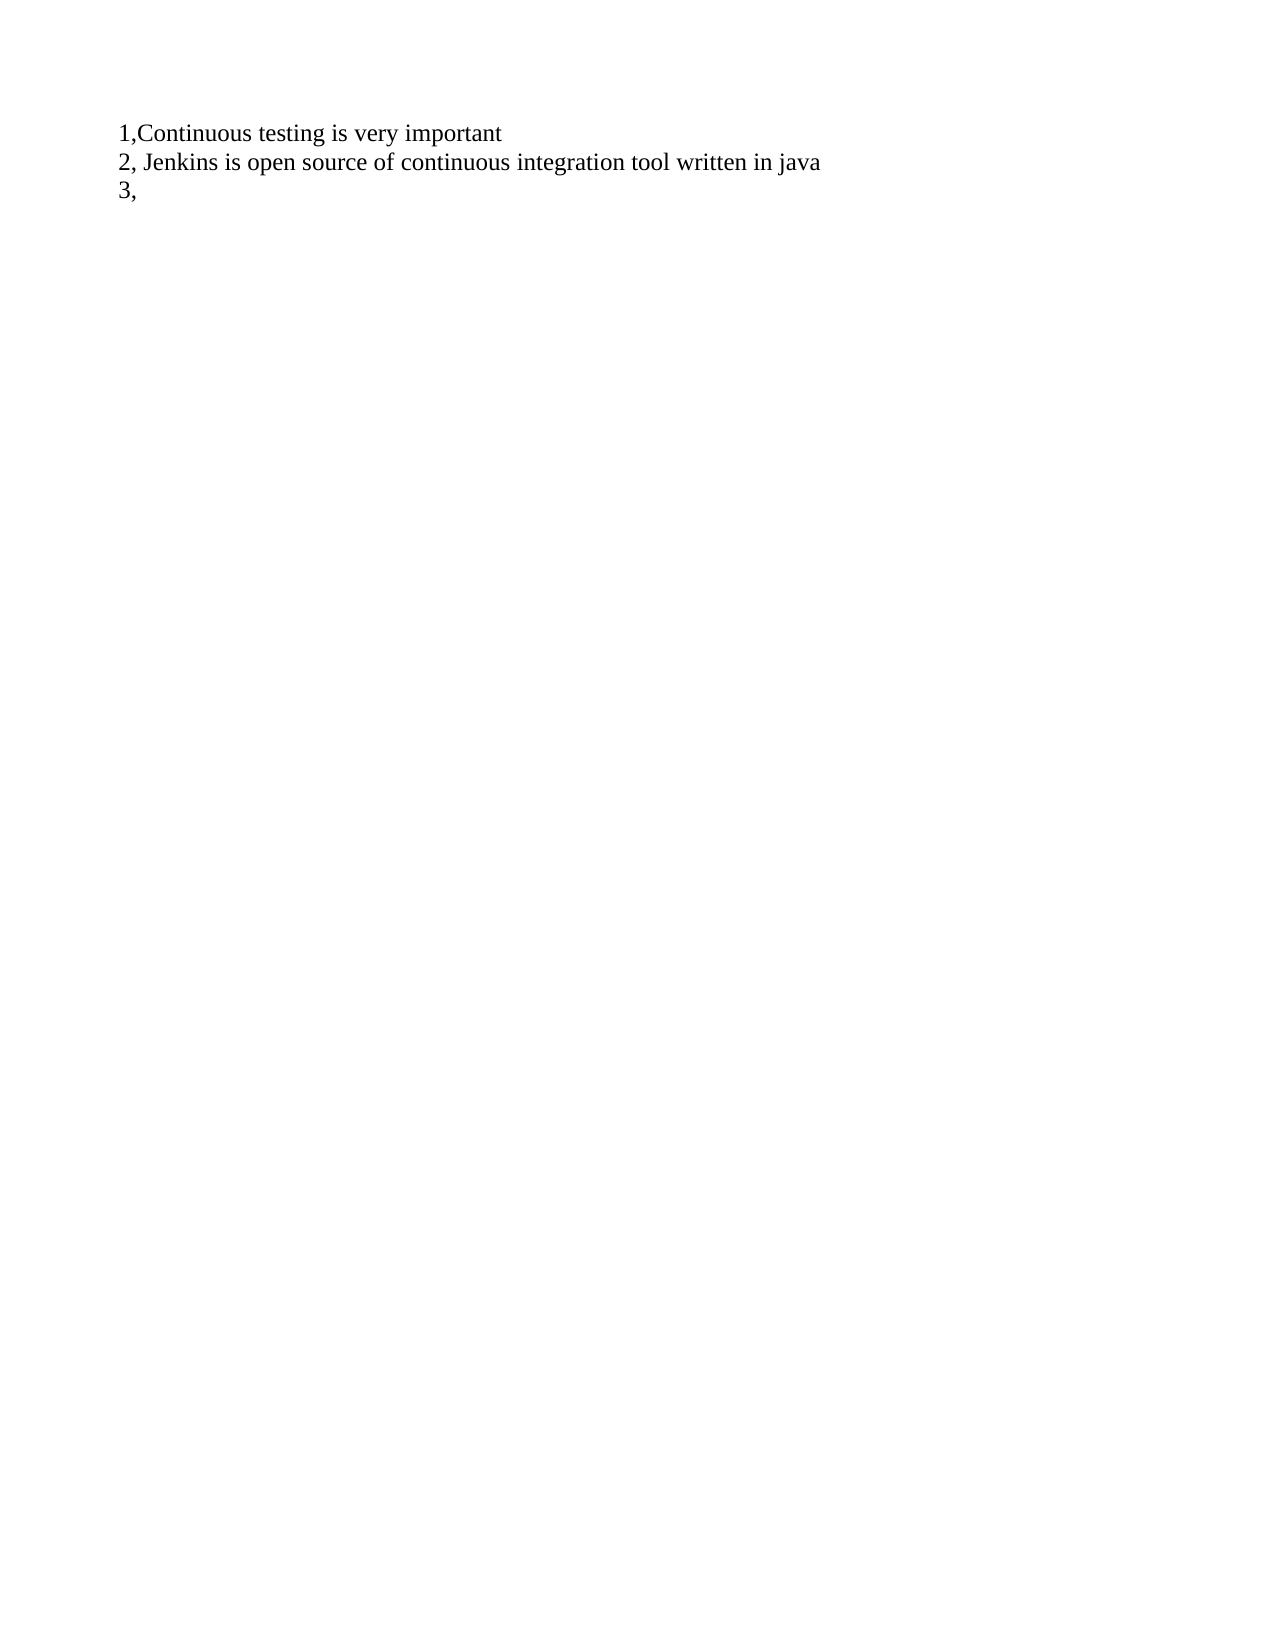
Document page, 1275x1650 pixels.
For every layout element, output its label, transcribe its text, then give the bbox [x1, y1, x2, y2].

text 3, [118, 176, 1157, 204]
text 2, Jenkins is open source of continuous integration tool written in java [118, 147, 1157, 176]
text 1,Continuous testing is very important [118, 118, 1157, 147]
